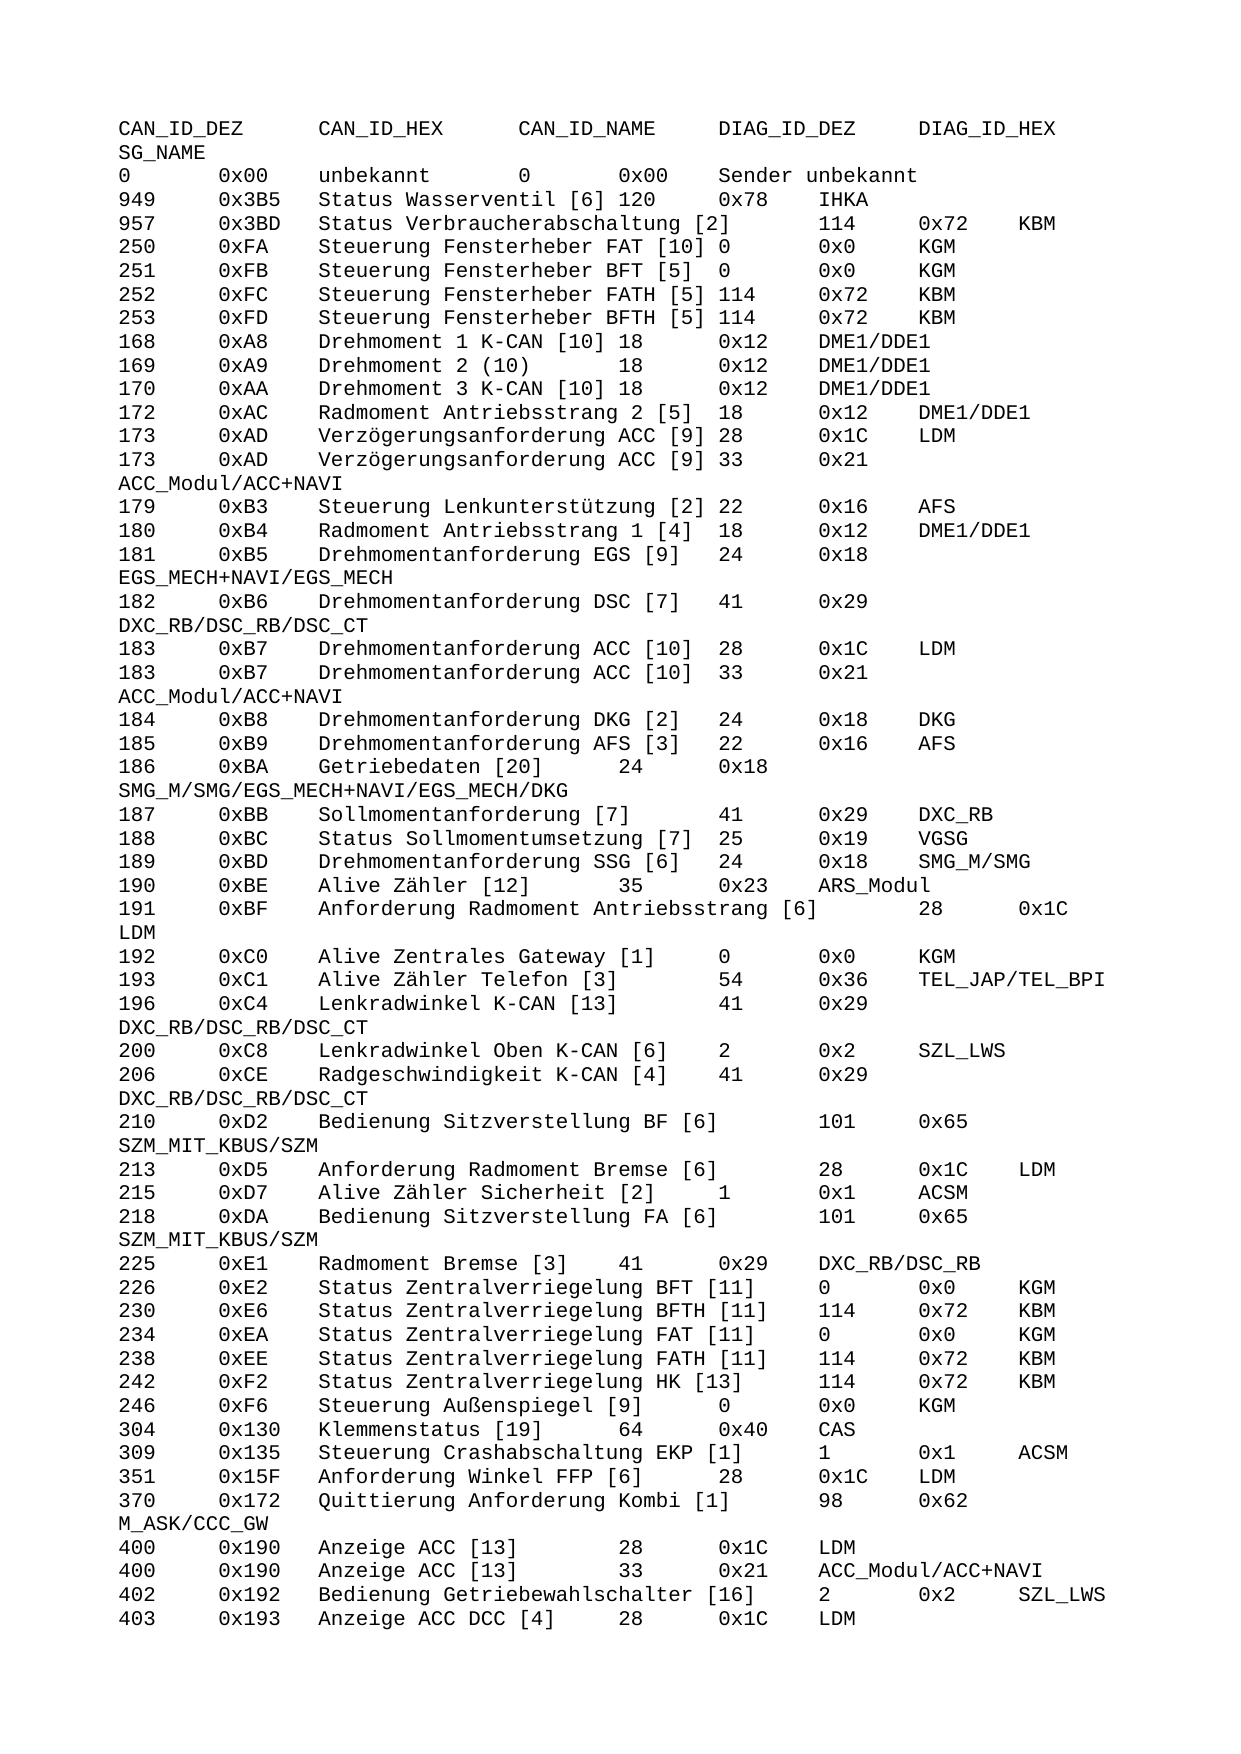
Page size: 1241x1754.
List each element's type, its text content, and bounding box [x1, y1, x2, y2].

text 189 0xBD Drehmomentanforderung SSG [6] 24 0x18 SMG_M/SMG [118, 851, 1122, 875]
text 173 0xAD Verzögerungsanforderung ACC [9] 28 0x1C LDM [118, 426, 1122, 449]
text 400 0x190 Anzeige ACC [13] 28 0x1C LDM [118, 1537, 1122, 1561]
text 230 0xE6 Status Zentralverriegelung BFTH [11] 114 0x72 KBM [118, 1300, 1122, 1324]
text 218 0xDA Bedienung Sitzverstellung FA [6] 101 0x65 SZM_MIT_KBUS/SZM [118, 1206, 1122, 1253]
text 169 0xA9 Drehmoment 2 (10) 18 0x12 DME1/DDE1 [118, 354, 1122, 378]
text 206 0xCE Radgeschwindigkeit K-CAN [4] 41 0x29 DXC_RB/DSC_RB/DSC_CT [118, 1064, 1122, 1111]
text 0 0x00 unbekannt 0 0x00 Sender unbekannt [118, 165, 1122, 189]
text 172 0xAC Radmoment Antriebsstrang 2 [5] 18 0x12 DME1/DDE1 [118, 402, 1122, 426]
text 957 0x3BD Status Verbraucherabschaltung [2] 114 0x72 KBM [118, 213, 1122, 236]
text 234 0xEA Status Zentralverriegelung FAT [11] 0 0x0 KGM [118, 1324, 1122, 1348]
text 949 0x3B5 Status Wasserventil [6] 120 0x78 IHKA [118, 189, 1122, 213]
text 250 0xFA Steuerung Fensterheber FAT [10] 0 0x0 KGM [118, 236, 1122, 260]
text 180 0xB4 Radmoment Antriebsstrang 1 [4] 18 0x12 DME1/DDE1 [118, 520, 1122, 544]
text 186 0xBA Getriebedaten [20] 24 0x18 SMG_M/SMG/EGS_MECH+NAVI/EGS_MECH/DKG [118, 757, 1122, 804]
text 187 0xBB Sollmomentanforderung [7] 41 0x29 DXC_RB [118, 804, 1122, 827]
text 173 0xAD Verzögerungsanforderung ACC [9] 33 0x21 ACC_Modul/ACC+NAVI [118, 449, 1122, 496]
text 193 0xC1 Alive Zähler Telefon [3] 54 0x36 TEL_JAP/TEL_BPI [118, 969, 1122, 993]
text 182 0xB6 Drehmomentanforderung DSC [7] 41 0x29 DXC_RB/DSC_RB/DSC_CT [118, 591, 1122, 638]
text 225 0xE1 Radmoment Bremse [3] 41 0x29 DXC_RB/DSC_RB [118, 1253, 1122, 1277]
text 191 0xBF Anforderung Radmoment Antriebsstrang [6] 28 0x1C LDM [118, 898, 1122, 946]
text 215 0xD7 Alive Zähler Sicherheit [2] 1 0x1 ACSM [118, 1182, 1122, 1206]
text 309 0x135 Steuerung Crashabschaltung EKP [1] 1 0x1 ACSM [118, 1442, 1122, 1466]
text 242 0xF2 Status Zentralverriegelung HK [13] 114 0x72 KBM [118, 1371, 1122, 1395]
text 179 0xB3 Steuerung Lenkunterstützung [2] 22 0x16 AFS [118, 496, 1122, 520]
text 213 0xD5 Anforderung Radmoment Bremse [6] 28 0x1C LDM [118, 1158, 1122, 1182]
text 200 0xC8 Lenkradwinkel Oben K-CAN [6] 2 0x2 SZL_LWS [118, 1040, 1122, 1064]
text 252 0xFC Steuerung Fensterheber FATH [5] 114 0x72 KBM [118, 284, 1122, 307]
text 190 0xBE Alive Zähler [12] 35 0x23 ARS_Modul [118, 875, 1122, 898]
text CAN_ID_DEZ CAN_ID_HEX CAN_ID_NAME DIAG_ID_DEZ DIAG_ID_HEX SG_NAME [118, 118, 1122, 165]
text 226 0xE2 Status Zentralverriegelung BFT [11] 0 0x0 KGM [118, 1277, 1122, 1300]
text 184 0xB8 Drehmomentanforderung DKG [2] 24 0x18 DKG [118, 709, 1122, 733]
text 181 0xB5 Drehmomentanforderung EGS [9] 24 0x18 EGS_MECH+NAVI/EGS_MECH [118, 544, 1122, 591]
text 351 0x15F Anforderung Winkel FFP [6] 28 0x1C LDM [118, 1466, 1122, 1489]
text 246 0xF6 Steuerung Außenspiegel [9] 0 0x0 KGM [118, 1395, 1122, 1419]
text 185 0xB9 Drehmomentanforderung AFS [3] 22 0x16 AFS [118, 733, 1122, 757]
text 251 0xFB Steuerung Fensterheber BFT [5] 0 0x0 KGM [118, 260, 1122, 284]
text 400 0x190 Anzeige ACC [13] 33 0x21 ACC_Modul/ACC+NAVI [118, 1561, 1122, 1584]
text 403 0x193 Anzeige ACC DCC [4] 28 0x1C LDM [118, 1608, 1122, 1631]
text 370 0x172 Quittierung Anforderung Kombi [1] 98 0x62 M_ASK/CCC_GW [118, 1489, 1122, 1537]
text 183 0xB7 Drehmomentanforderung ACC [10] 28 0x1C LDM [118, 638, 1122, 662]
text 188 0xBC Status Sollmomentumsetzung [7] 25 0x19 VGSG [118, 827, 1122, 851]
text 402 0x192 Bedienung Getriebewahlschalter [16] 2 0x2 SZL_LWS [118, 1584, 1122, 1608]
text 192 0xC0 Alive Zentrales Gateway [1] 0 0x0 KGM [118, 946, 1122, 969]
text 170 0xAA Drehmoment 3 K-CAN [10] 18 0x12 DME1/DDE1 [118, 378, 1122, 402]
text 168 0xA8 Drehmoment 1 K-CAN [10] 18 0x12 DME1/DDE1 [118, 331, 1122, 354]
text 253 0xFD Steuerung Fensterheber BFTH [5] 114 0x72 KBM [118, 307, 1122, 331]
text 304 0x130 Klemmenstatus [19] 64 0x40 CAS [118, 1419, 1122, 1442]
text 238 0xEE Status Zentralverriegelung FATH [11] 114 0x72 KBM [118, 1348, 1122, 1371]
text 183 0xB7 Drehmomentanforderung ACC [10] 33 0x21 ACC_Modul/ACC+NAVI [118, 662, 1122, 709]
text 210 0xD2 Bedienung Sitzverstellung BF [6] 101 0x65 SZM_MIT_KBUS/SZM [118, 1111, 1122, 1158]
text 196 0xC4 Lenkradwinkel K-CAN [13] 41 0x29 DXC_RB/DSC_RB/DSC_CT [118, 993, 1122, 1040]
